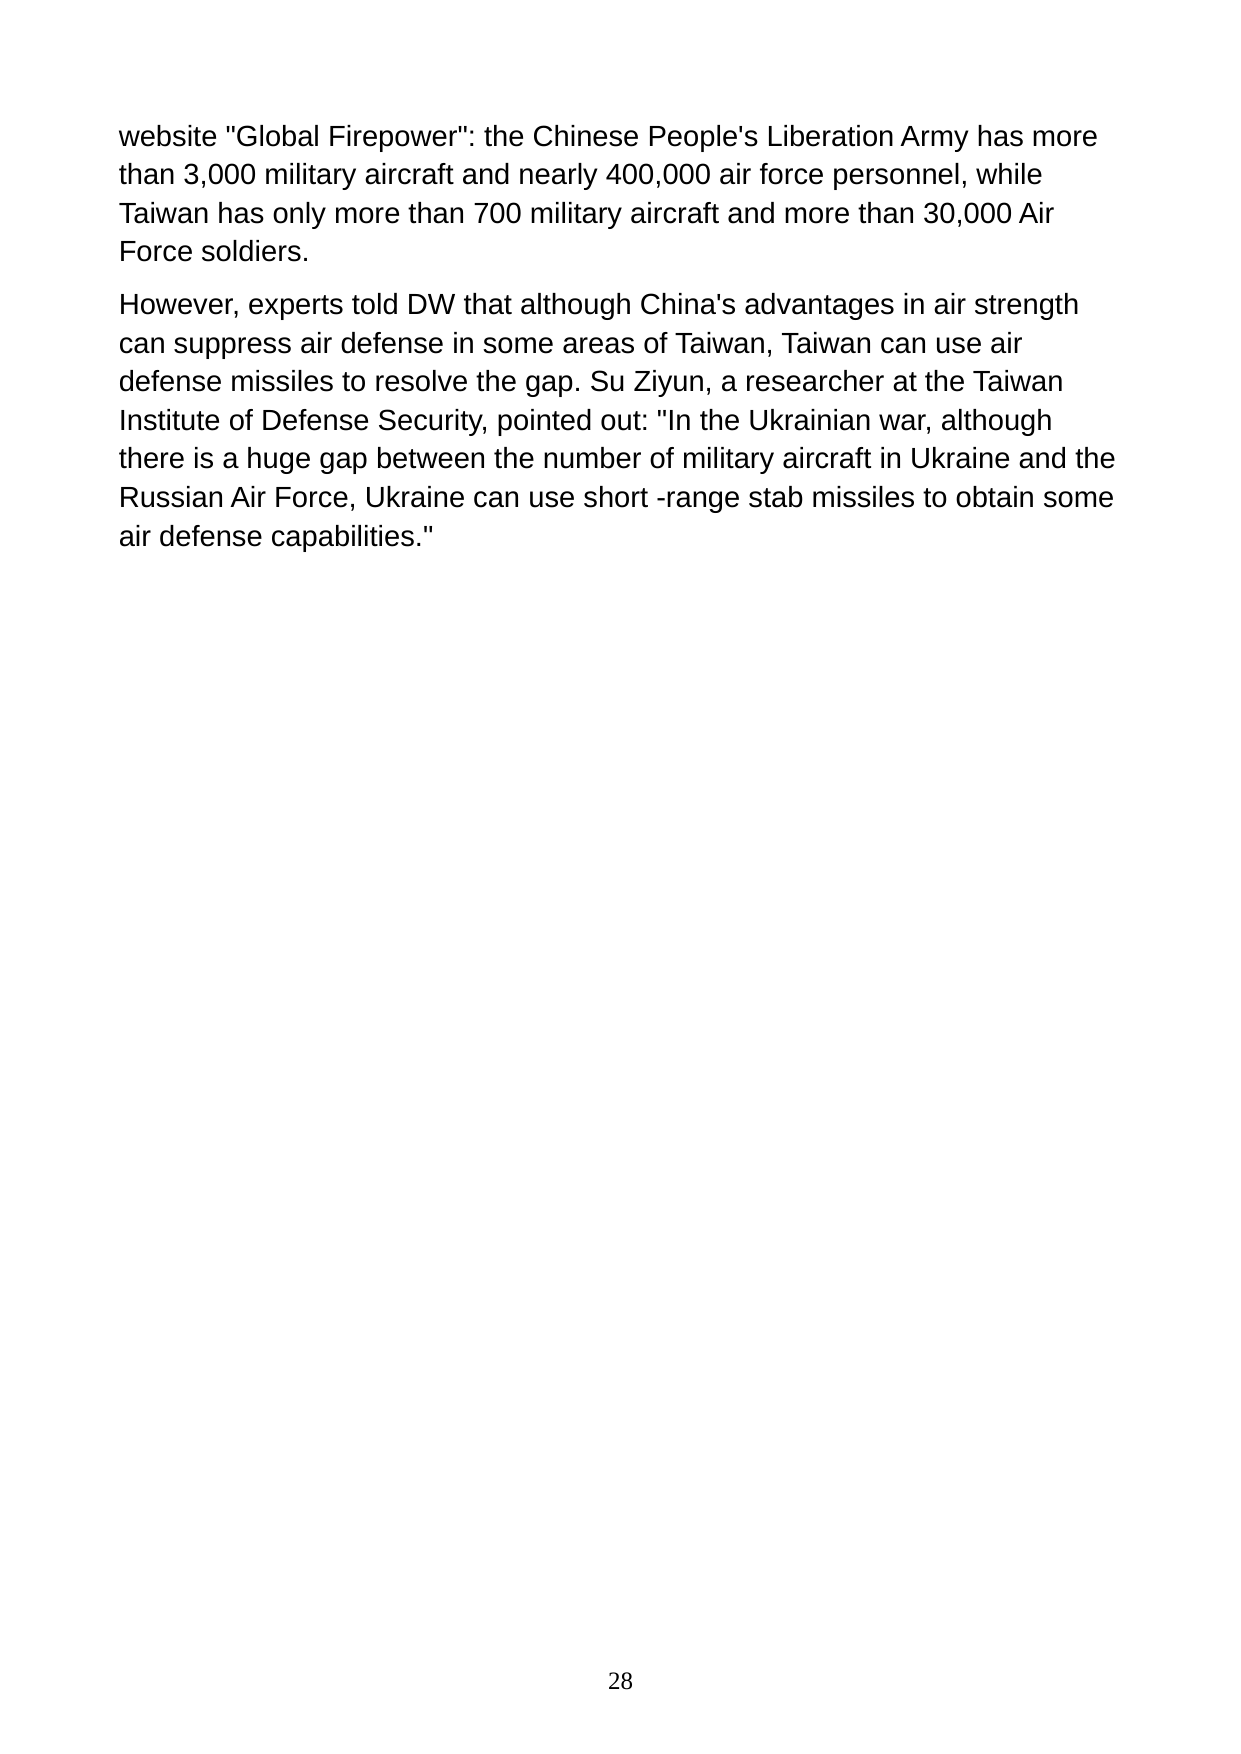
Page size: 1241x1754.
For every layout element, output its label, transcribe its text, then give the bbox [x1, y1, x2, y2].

text However, experts told DW that although China's advantages in air strength can suppress air defense in some areas of Taiwan, Taiwan can use air defense missiles to resolve the gap. Su Ziyun, a researcher at the Taiwan Institute of Defense Security, pointed out: "In the Ukrainian war, although there is a huge gap between the number of military aircraft in Ukraine and the Russian Air Force, Ukraine can use short -range stab missiles to obtain some air defense capabilities." [118, 287, 1122, 552]
text website "Global Firepower": the Chinese People's Liberation Army has more than 3,000 military aircraft and nearly 400,000 air force personnel, while Taiwan has only more than 700 military aircraft and more than 30,000 Air Force soldiers. [118, 118, 1122, 268]
